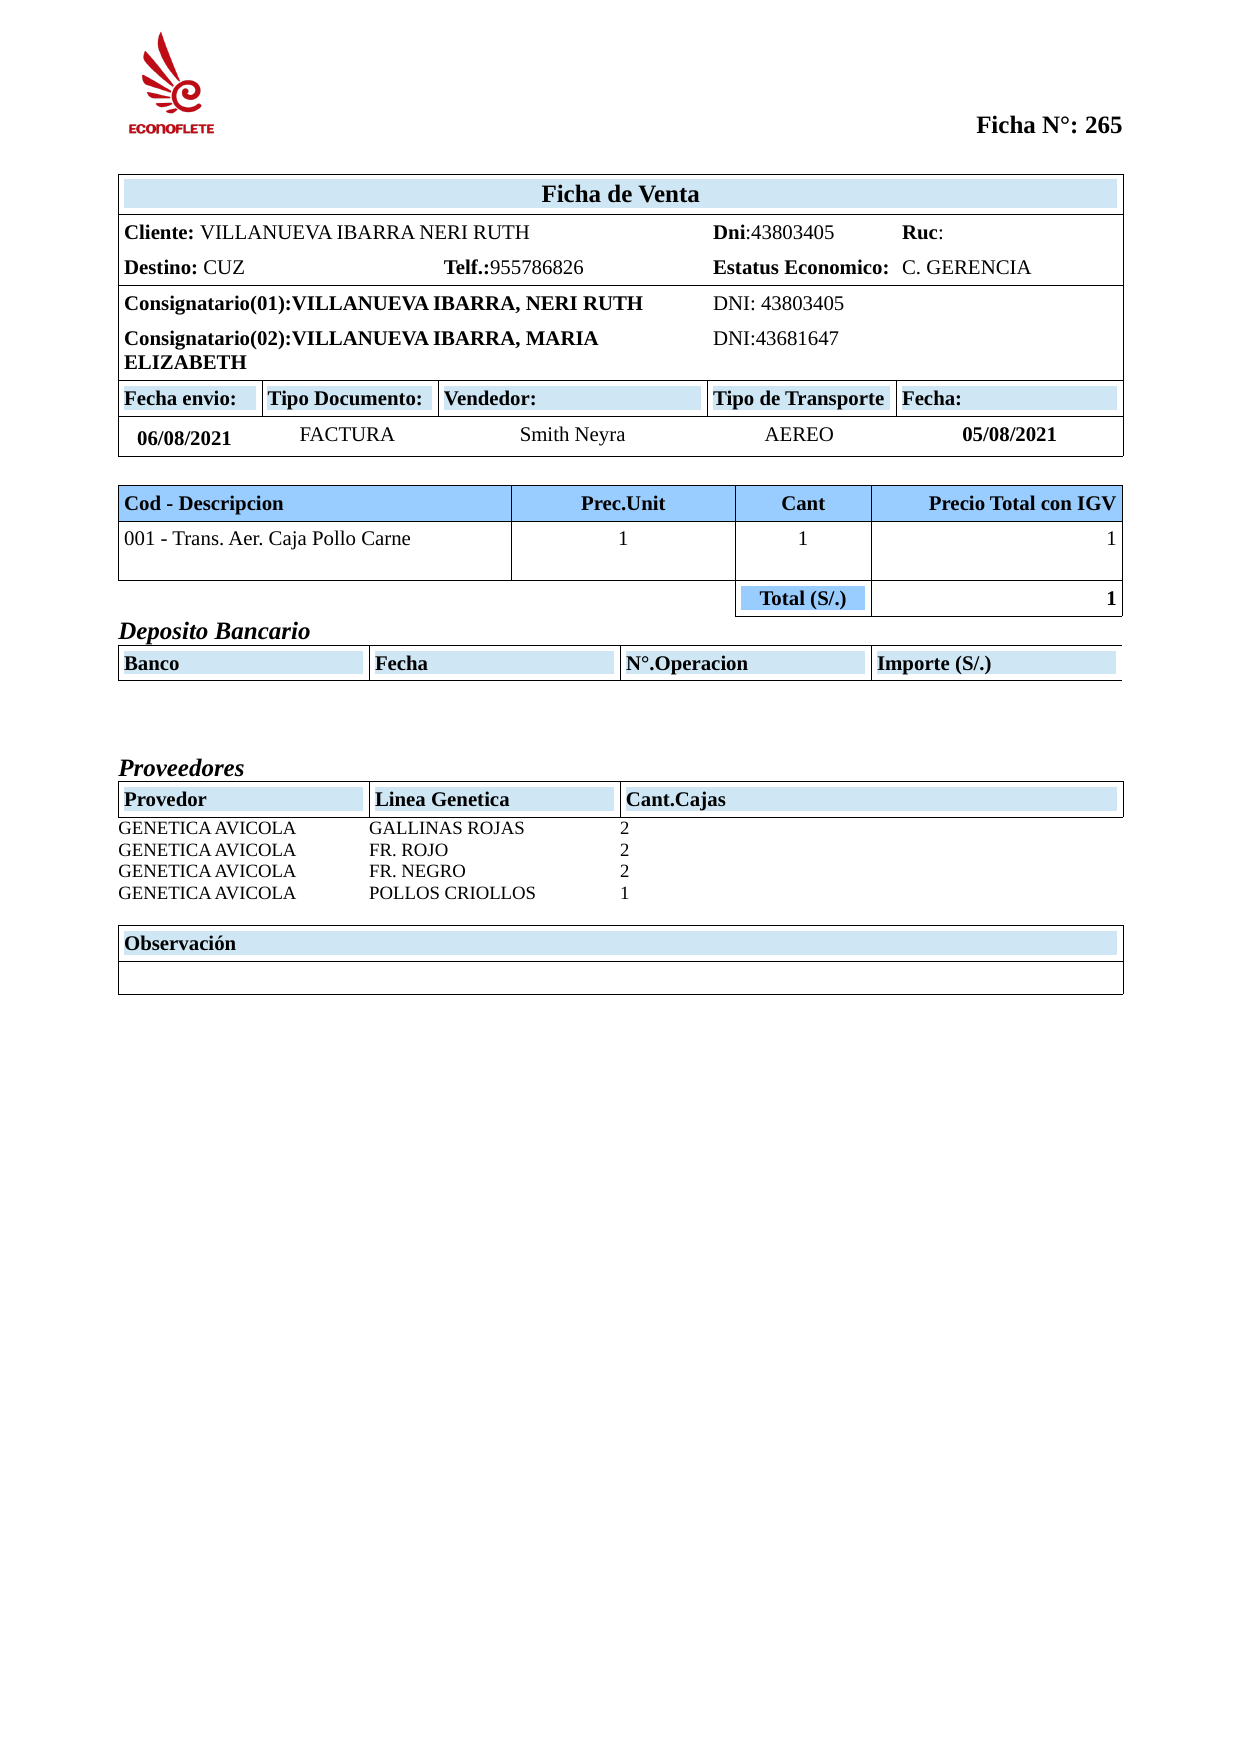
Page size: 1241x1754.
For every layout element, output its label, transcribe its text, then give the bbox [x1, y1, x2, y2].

table_cell Consignatario(02):VILLANUEVA IBARRA, MARIA ELIZABETH [119, 321, 707, 380]
table_cell [620, 681, 871, 704]
table_cell DNI:43681647 [707, 321, 1123, 380]
table_header Precio Total con IGV [872, 486, 1122, 521]
table_header Cod - Descripcion [119, 486, 511, 521]
table_cell FR. NEGRO [369, 860, 620, 882]
table_header Banco [119, 646, 369, 680]
table_cell 2 [620, 860, 1123, 882]
table_cell Telf.:955786826 [438, 249, 707, 285]
table_cell Total (S/.) [736, 581, 871, 616]
table_cell [871, 681, 1122, 704]
table_header Prec.Unit [512, 486, 735, 521]
table_header Provedor [119, 782, 369, 817]
table_cell [620, 729, 871, 753]
table_cell 2 [620, 818, 1123, 839]
table_cell 2 [620, 839, 1123, 860]
table_cell GENETICA AVICOLA [118, 882, 369, 903]
table_cell [369, 729, 620, 753]
table_cell Fecha envio: [119, 381, 262, 416]
table_header N°.Operacion [621, 646, 871, 680]
table_cell [620, 705, 871, 728]
text Proveedores [118, 753, 1122, 781]
table_cell GENETICA AVICOLA [118, 860, 369, 882]
table_cell Dni:43803405 [707, 215, 896, 249]
table_cell GALLINAS ROJAS [369, 818, 620, 839]
table_cell C. GERENCIA [896, 249, 1123, 285]
table_cell 1 [620, 882, 1123, 903]
table_header Observación [119, 926, 1123, 961]
table_cell Destino: CUZ [119, 249, 438, 285]
table_cell POLLOS CRIOLLOS [369, 882, 620, 903]
table_header Importe (S/.) [872, 646, 1122, 680]
table_cell Tipo de Transporte [708, 381, 896, 416]
table_cell 001 - Trans. Aer. Caja Pollo Carne [119, 522, 511, 580]
table_header Cant [736, 486, 871, 521]
table_cell Estatus Economico: [707, 249, 896, 285]
table_cell [369, 903, 620, 925]
table_cell FACTURA [262, 417, 438, 456]
table_cell 1 [736, 522, 871, 580]
table_cell GENETICA AVICOLA [118, 839, 369, 860]
picture [118, 31, 225, 134]
table_cell Vendedor: [439, 381, 707, 416]
table_cell [871, 729, 1122, 753]
table_cell 1 [512, 522, 735, 580]
table_cell 05/08/2021 [896, 417, 1123, 456]
table_cell AEREO [707, 417, 896, 456]
table_cell [118, 903, 369, 925]
table_header Cant.Cajas [621, 782, 1123, 817]
table_cell Tipo Documento: [263, 381, 438, 416]
text Deposito Bancario [118, 616, 1122, 645]
table_header Ficha de Venta [119, 175, 1123, 214]
table_cell 06/08/2021 [119, 417, 262, 456]
table_cell FR. ROJO [369, 839, 620, 860]
table_cell [118, 681, 369, 704]
table_cell [118, 705, 369, 728]
table_cell GENETICA AVICOLA [118, 818, 369, 839]
table_cell DNI: 43803405 [707, 286, 1123, 321]
table_cell Smith Neyra [438, 417, 707, 456]
table_cell [511, 581, 735, 616]
table_cell 1 [872, 522, 1122, 580]
table_cell [118, 581, 511, 616]
table_header Linea Genetica [370, 782, 620, 817]
table_cell Fecha: [897, 381, 1123, 416]
table_cell Cliente: VILLANUEVA IBARRA NERI RUTH [119, 215, 707, 249]
table_cell Ruc: [896, 215, 1123, 249]
table_cell [119, 962, 1123, 994]
table_header Fecha [370, 646, 620, 680]
table_cell 1 [872, 581, 1122, 616]
table_cell [369, 681, 620, 704]
table_cell [369, 705, 620, 728]
table_cell Consignatario(01):VILLANUEVA IBARRA, NERI RUTH [119, 286, 707, 321]
table_cell [871, 705, 1122, 728]
table_cell [118, 729, 369, 753]
table_cell [620, 903, 1123, 925]
